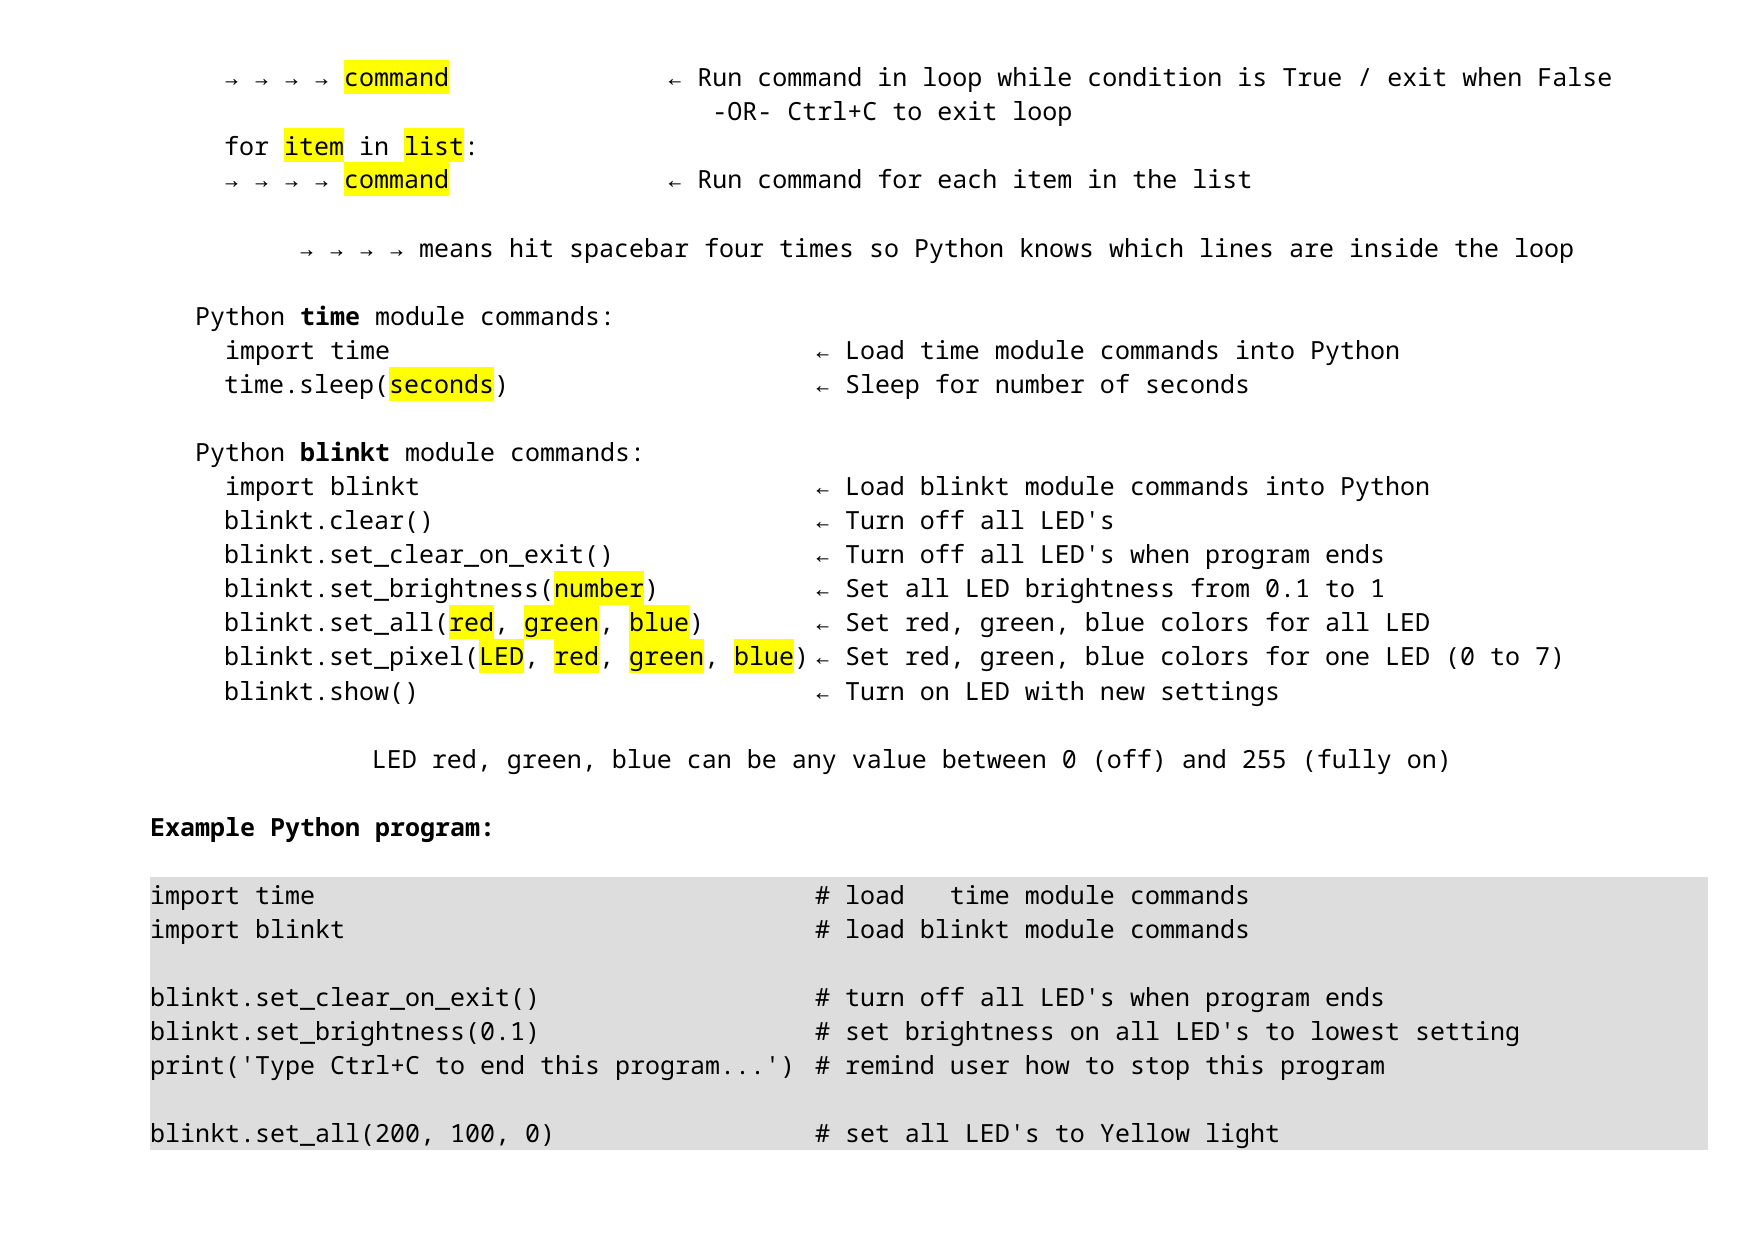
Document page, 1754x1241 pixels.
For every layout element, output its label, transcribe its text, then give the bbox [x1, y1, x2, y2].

text → → → → command ← Run command for each item in the list [224, 162, 1708, 196]
text blinkt.set_brightness(number) ← Set all LED brightness from 0.1 to 1 [224, 571, 1708, 605]
text time.sleep(seconds) ← Sleep for number of seconds [224, 367, 1708, 401]
text blinkt.set_clear_on_exit() ← Turn off all LED's when program ends [224, 537, 1708, 571]
text for item in list: [224, 128, 1708, 162]
text blinkt.clear() ← Turn off all LED's [224, 503, 1708, 537]
text blinkt.set_all(200, 100, 0) # set all LED's to Yellow light [150, 1116, 1708, 1150]
text blinkt.set_clear_on_exit() # turn off all LED's when program ends [150, 980, 1708, 1014]
text import time # load time module commands [150, 877, 1708, 912]
text import blinkt # load blinkt module commands [150, 912, 1708, 946]
text → → → → command ← Run command in loop while condition is True / exit when False [224, 60, 1708, 94]
text blinkt.set_brightness(0.1) # set brightness on all LED's to lowest setting [150, 1014, 1708, 1048]
text Python time module commands: [150, 298, 1708, 332]
text blinkt.set_pixel(LED, red, green, blue) ← Set red, green, blue colors for one LED (0 to 7) [224, 639, 1708, 673]
text blinkt.show() ← Turn on LED with new settings [224, 673, 1708, 707]
text → → → → means hit spacebar four times so Python knows which lines are inside the loop [150, 230, 1708, 264]
text import blinkt ← Load blinkt module commands into Python [150, 469, 1708, 503]
text LED red, green, blue can be any value between 0 (off) and 255 (fully on) [224, 741, 1708, 775]
text print('Type Ctrl+C to end this program...') # remind user how to stop this program [150, 1048, 1708, 1082]
text Example Python program: [150, 809, 1708, 843]
text Python blinkt module commands: [150, 435, 1708, 469]
text blinkt.set_all(red, green, blue) ← Set red, green, blue colors for all LED [224, 605, 1708, 639]
text -OR- Ctrl+C to exit loop [224, 94, 1708, 128]
text import time ← Load time module commands into Python [150, 332, 1708, 367]
